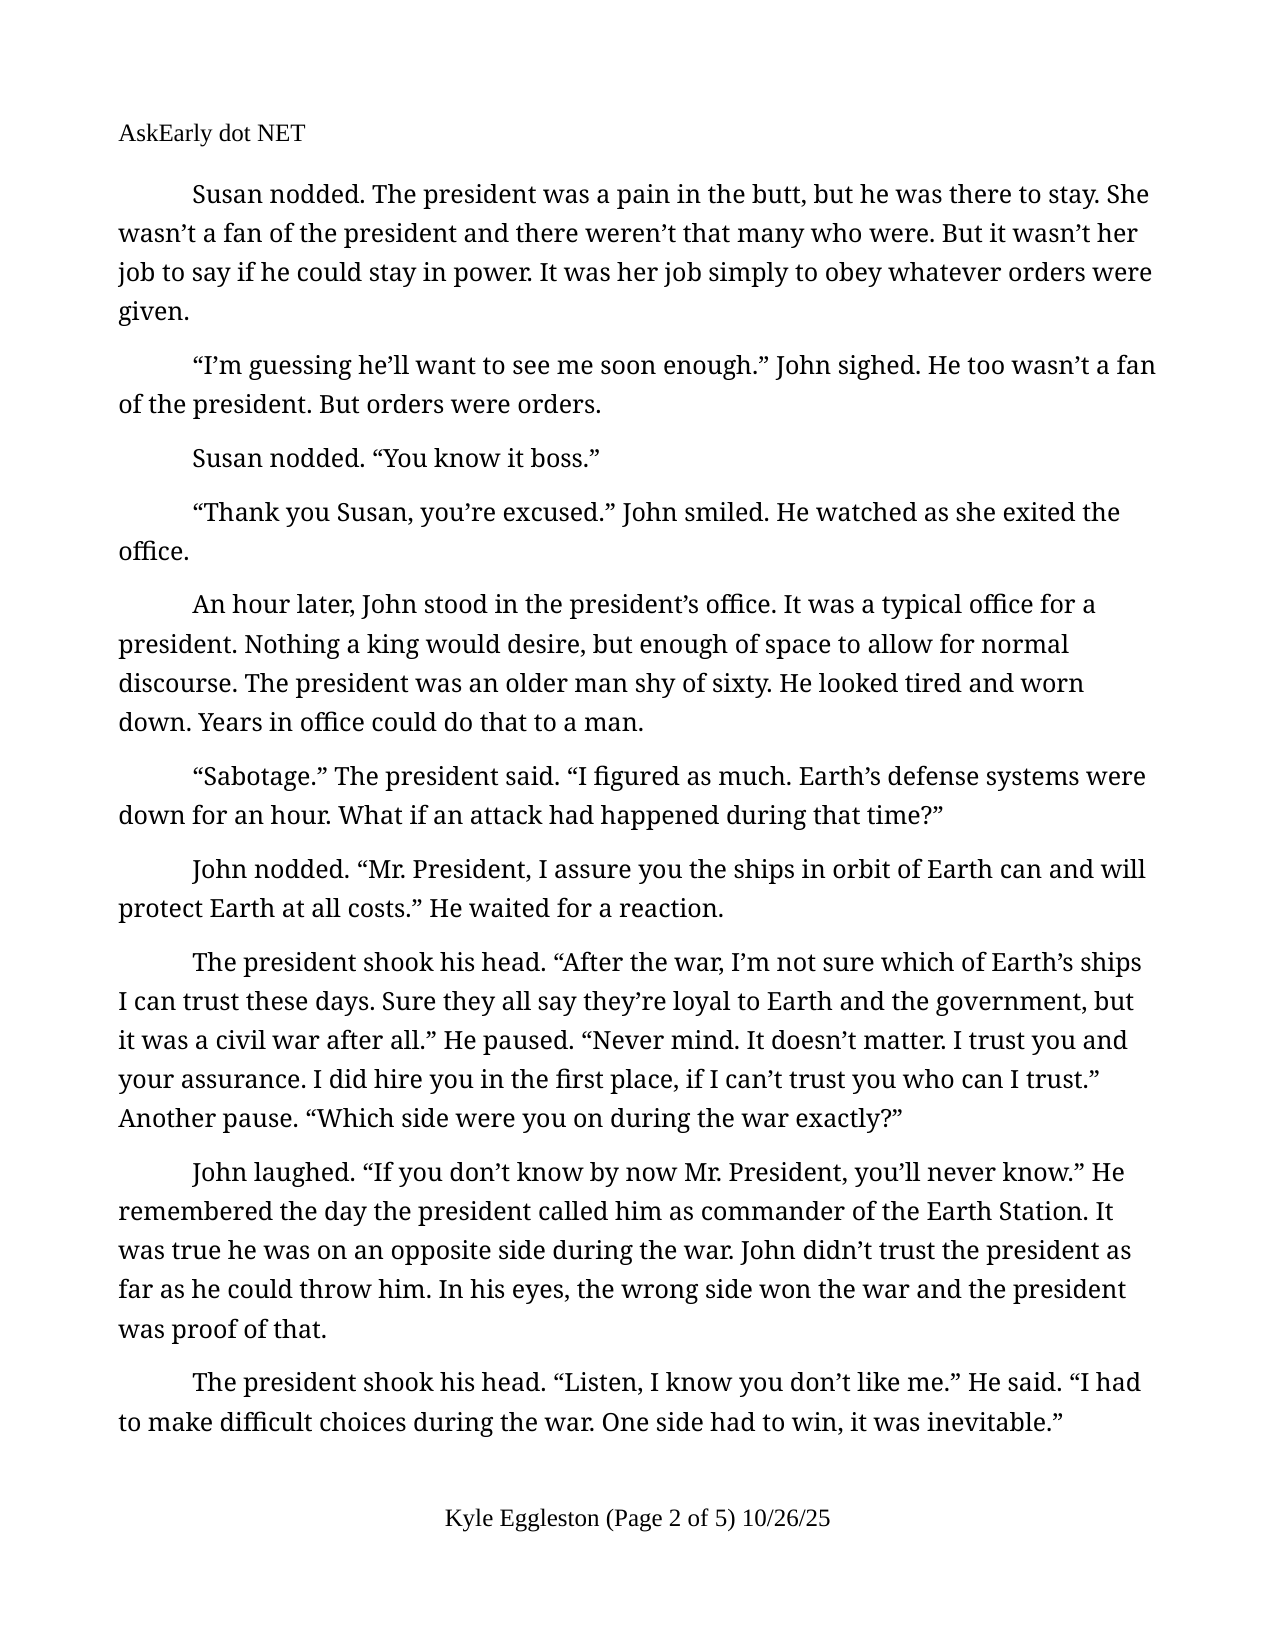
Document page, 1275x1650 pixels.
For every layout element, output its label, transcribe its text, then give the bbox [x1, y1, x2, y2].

text The president shook his head. “After the war, I’m not sure which of Earth’s ships I can trust these days. Sure they all say they’re loyal to Earth and the government, but it was a civil war after all.” He paused. “Never mind. It doesn’t matter. I trust you and your assurance. I did hire you in the first place, if I can’t trust you who can I trust.” Another pause. “Which side were you on during the war exactly?” [118, 944, 1157, 1135]
text Susan nodded. “You know it boss.” [118, 441, 1157, 474]
text John laughed. “If you don’t know by now Mr. President, you’ll never know.” He remembered the day the president called him as commander of the Earth Station. It was true he was on an opposite side during the war. John didn’t trust the president as far as he could throw him. In his eyes, the wrong side won the war and the president was proof of that. [118, 1155, 1157, 1345]
text Susan nodded. The president was a pain in the butt, but he was there to stay. She wasn’t a fan of the president and there weren’t that many who were. But it wasn’t her job to say if he could stay in power. It was her job simply to obey whatever orders were given. [118, 176, 1157, 328]
text The president shook his head. “Listen, I know you don’t like me.” He said. “I had to make difficult choices during the war. One side had to win, it was inevitable.” [118, 1365, 1157, 1438]
text “Thank you Susan, you’re excused.” John smiled. He watched as she exited the office. [118, 494, 1157, 567]
text “I’m guessing he’ll want to see me soon enough.” John sighed. He too wasn’t a fan of the president. But orders were orders. [118, 348, 1157, 421]
text An hour later, John stood in the president’s office. It was a typical office for a president. Nothing a king would desire, but enough of space to allow for normal discourse. The president was an older man shy of sixty. He looked tired and worn down. Years in office could do that to a man. [118, 587, 1157, 739]
text “Sabotage.” The president said. “I figured as much. Earth’s defense systems were down for an hour. What if an attack had happened during that time?” [118, 758, 1157, 832]
text John nodded. “Mr. President, I assure you the ships in orbit of Earth can and will protect Earth at all costs.” He waited for a reaction. [118, 851, 1157, 924]
